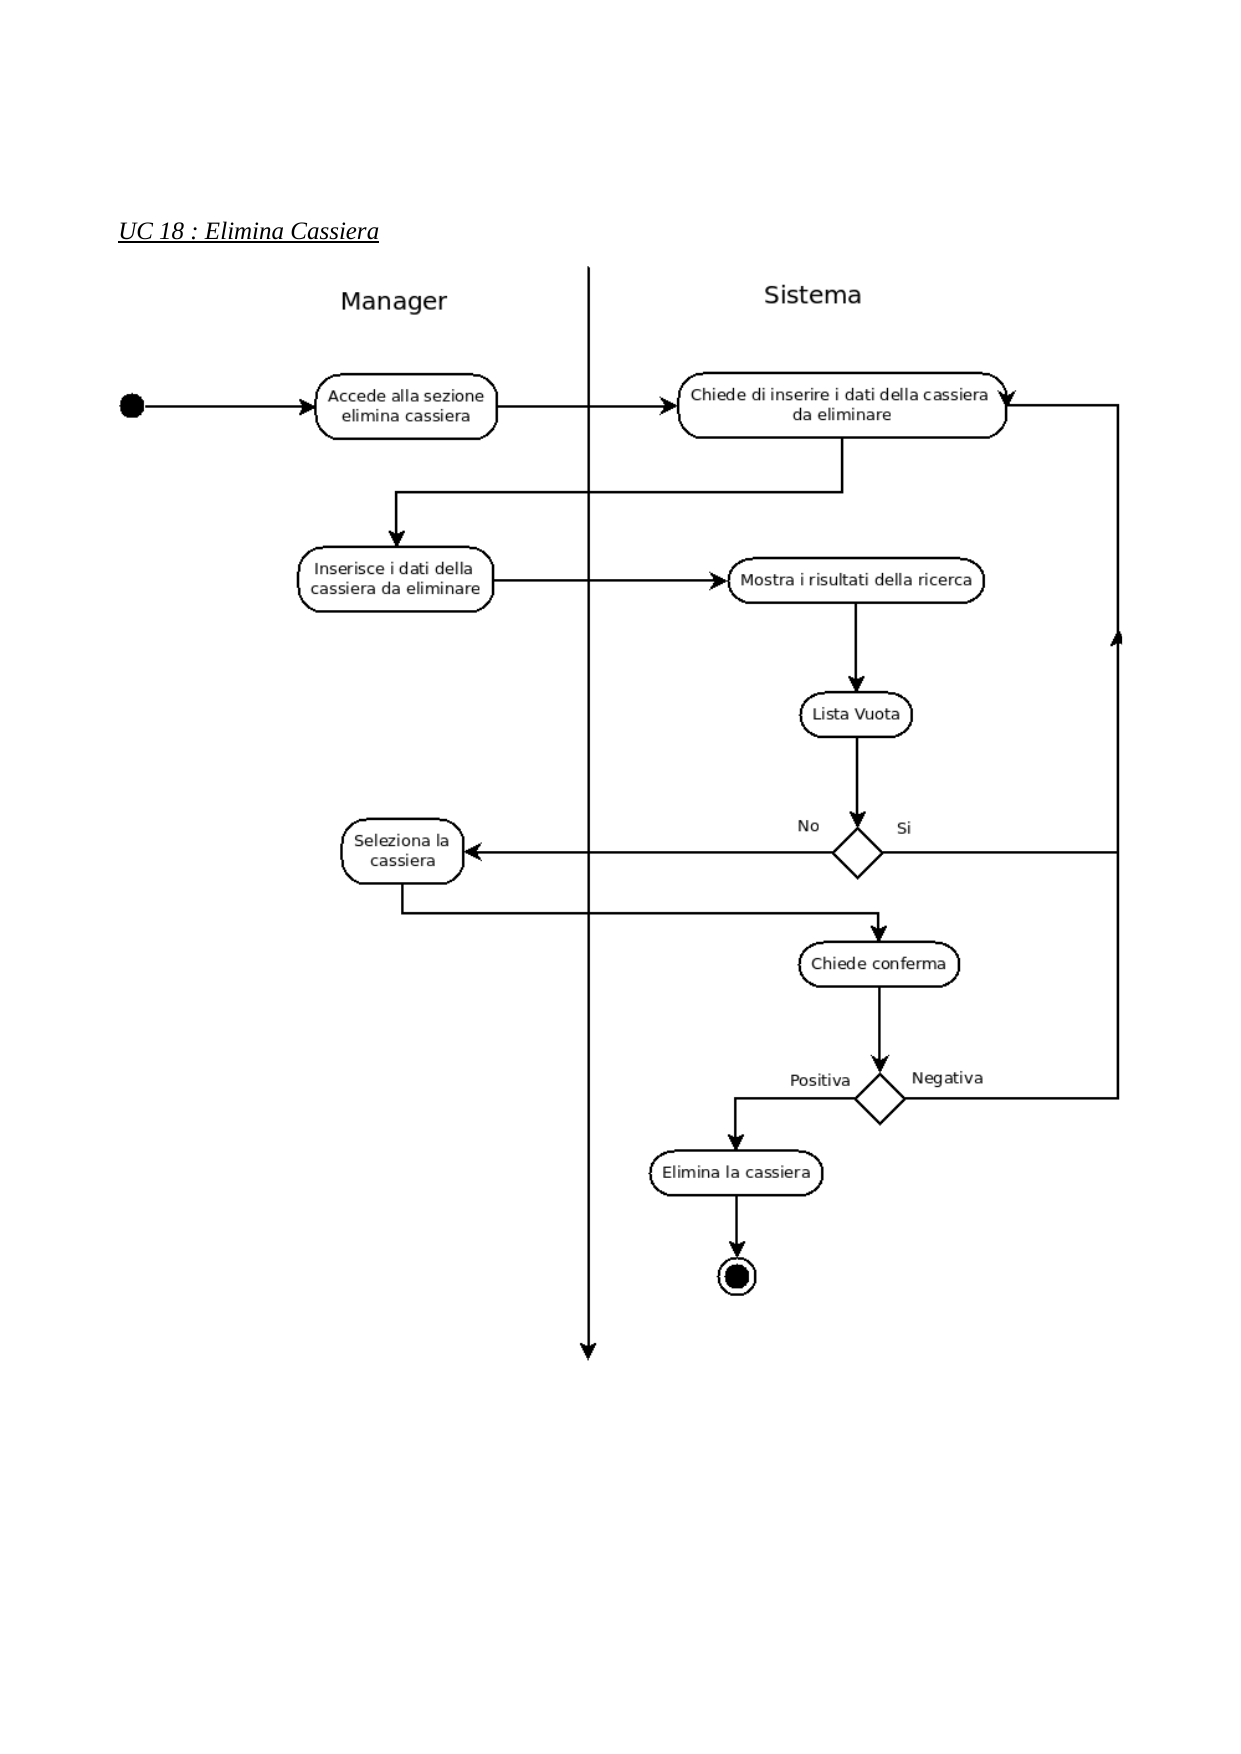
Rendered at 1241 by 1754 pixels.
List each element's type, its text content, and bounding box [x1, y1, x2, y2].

text UC 18 : Elimina Cassiera [118, 216, 1122, 245]
picture [118, 265, 1123, 1363]
